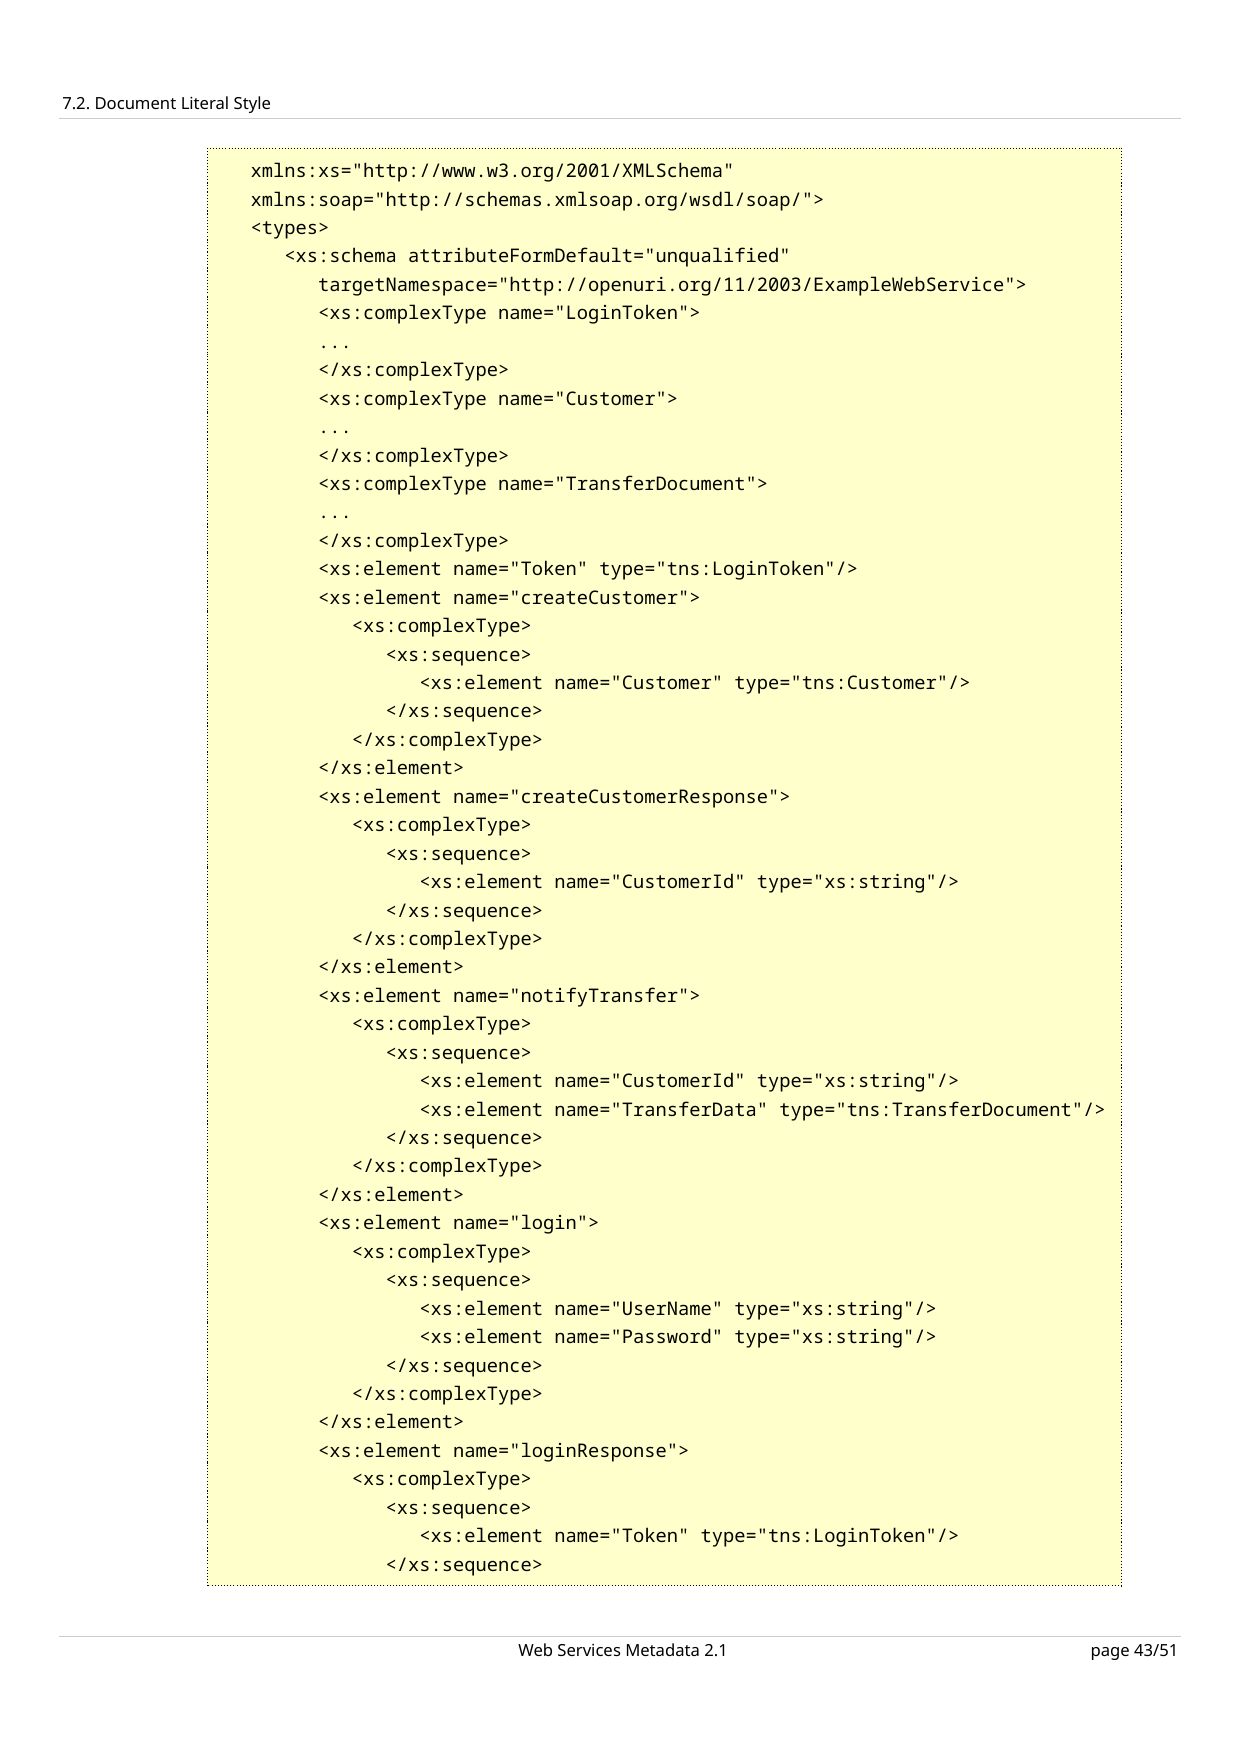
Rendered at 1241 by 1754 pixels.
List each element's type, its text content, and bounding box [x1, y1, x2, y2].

list <xs:complexType> [207, 1228, 1122, 1257]
list <xs:element name="createCustomer"> [207, 574, 1122, 602]
list <xs:element name="login"> [207, 1200, 1122, 1228]
list <xs:sequence> [207, 1257, 1122, 1285]
list <xs:element name="createCustomerResponse"> [207, 773, 1122, 802]
list </xs:element> [207, 1171, 1122, 1200]
list </xs:complexType> [207, 1370, 1122, 1399]
list xmlns:xs="http://www.w3.org/2001/XMLSchema" [207, 147, 1122, 176]
list </xs:sequence> [207, 887, 1122, 915]
list <xs:element name="UserName" type="xs:string"/> [207, 1285, 1122, 1313]
list </xs:complexType> [207, 716, 1122, 745]
list <xs:complexType name="TransferDocument"> [207, 460, 1122, 489]
list </xs:complexType> [207, 432, 1122, 460]
list </xs:sequence> [207, 688, 1122, 716]
list xmlns:soap="http://schemas.xmlsoap.org/wsdl/soap/"> [207, 176, 1122, 204]
list </xs:complexType> [207, 915, 1122, 944]
list </xs:complexType> [207, 1143, 1122, 1171]
list </xs:complexType> [207, 347, 1122, 375]
list targetNamespace="http://openuri.org/11/2003/ExampleWebService"> [207, 261, 1122, 290]
list ... [207, 489, 1122, 517]
list <xs:element name="TransferData" type="tns:TransferDocument"/> [207, 1086, 1122, 1114]
list </xs:element> [207, 745, 1122, 773]
list </xs:sequence> [207, 1342, 1122, 1370]
list <xs:element name="CustomerId" type="xs:string"/> [207, 1057, 1122, 1086]
list ... [207, 318, 1122, 347]
list </xs:element> [207, 944, 1122, 972]
list <xs:complexType> [207, 1001, 1122, 1029]
list <xs:element name="Customer" type="tns:Customer"/> [207, 659, 1122, 688]
list <xs:sequence> [207, 830, 1122, 858]
list </xs:element> [207, 1399, 1122, 1427]
list <xs:sequence> [207, 1484, 1122, 1512]
list <xs:element name="loginResponse"> [207, 1427, 1122, 1456]
list <types> [207, 204, 1122, 233]
list <xs:element name="Token" type="tns:LoginToken"/> [207, 546, 1122, 574]
list <xs:sequence> [207, 1029, 1122, 1057]
list <xs:complexType name="Customer"> [207, 375, 1122, 403]
list <xs:complexType> [207, 802, 1122, 830]
list </xs:complexType> [207, 517, 1122, 546]
list <xs:complexType> [207, 1456, 1122, 1484]
list <xs:element name="Password" type="xs:string"/> [207, 1313, 1122, 1342]
list ... [207, 403, 1122, 432]
list <xs:sequence> [207, 631, 1122, 659]
list <xs:complexType> [207, 602, 1122, 631]
list </xs:sequence> [207, 1114, 1122, 1143]
list <xs:schema attributeFormDefault="unqualified" [207, 233, 1122, 261]
list </xs:sequence> [207, 1541, 1122, 1586]
list <xs:element name="notifyTransfer"> [207, 972, 1122, 1001]
list <xs:element name="CustomerId" type="xs:string"/> [207, 858, 1122, 887]
list <xs:complexType name="LoginToken"> [207, 290, 1122, 318]
list <xs:element name="Token" type="tns:LoginToken"/> [207, 1512, 1122, 1541]
